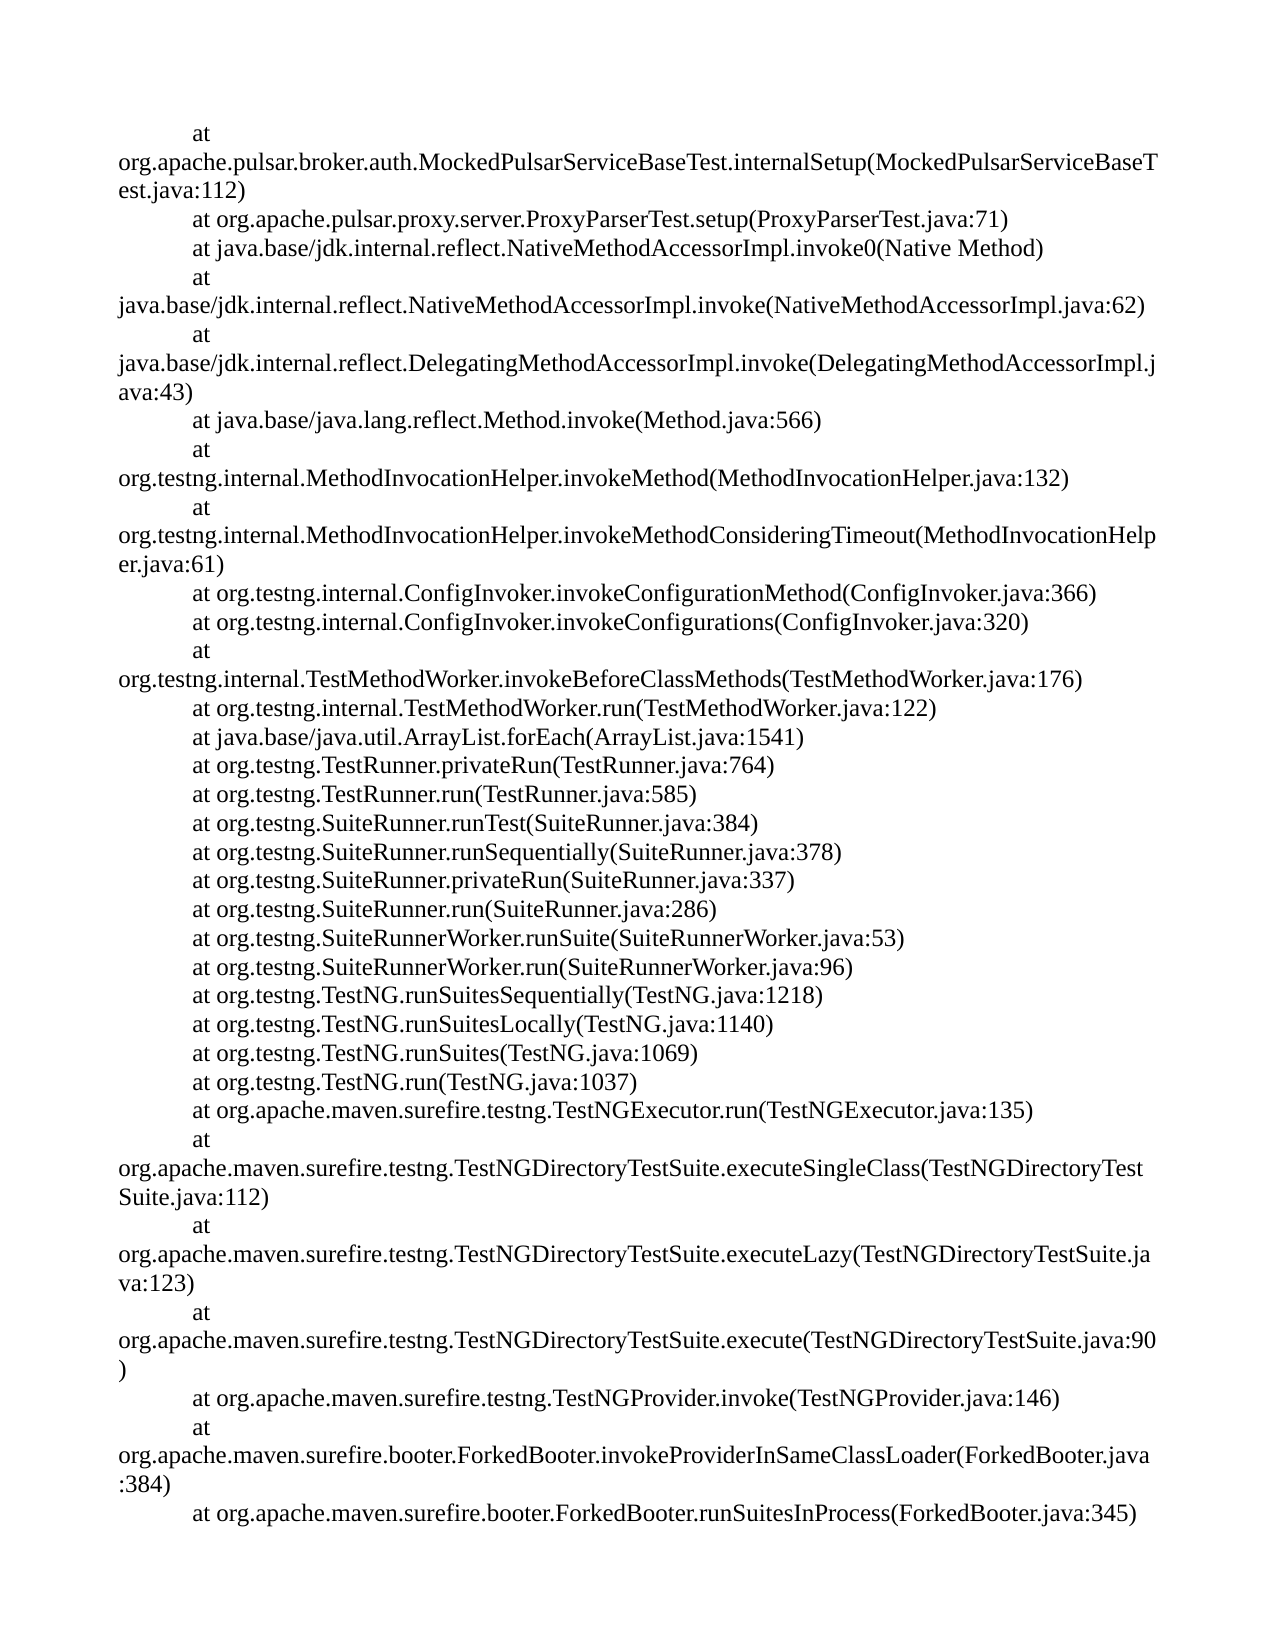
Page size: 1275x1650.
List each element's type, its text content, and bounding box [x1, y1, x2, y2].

text at java.base/jdk.internal.reflect.NativeMethodAccessorImpl.invoke0(Native Method) [118, 233, 1157, 262]
text at org.apache.maven.surefire.testng.TestNGDirectoryTestSuite.executeLazy(TestNGDirectoryTestSuite.java:123) [118, 1211, 1157, 1297]
text at org.testng.TestNG.runSuitesLocally(TestNG.java:1140) [118, 1009, 1157, 1038]
text at org.testng.TestNG.runSuitesSequentially(TestNG.java:1218) [118, 981, 1157, 1009]
text at org.apache.maven.surefire.testng.TestNGDirectoryTestSuite.executeSingleClass(TestNGDirectoryTestSuite.java:112) [118, 1124, 1157, 1211]
text at org.apache.maven.surefire.booter.ForkedBooter.invokeProviderInSameClassLoader(ForkedBooter.java:384) [118, 1412, 1157, 1498]
text at org.testng.internal.MethodInvocationHelper.invokeMethod(MethodInvocationHelper.java:132) [118, 434, 1157, 492]
text at org.apache.maven.surefire.testng.TestNGDirectoryTestSuite.execute(TestNGDirectoryTestSuite.java:90) [118, 1297, 1157, 1383]
text at org.testng.SuiteRunner.run(SuiteRunner.java:286) [118, 894, 1157, 923]
text at org.apache.maven.surefire.testng.TestNGProvider.invoke(TestNGProvider.java:146) [118, 1383, 1157, 1412]
text at java.base/java.util.ArrayList.forEach(ArrayList.java:1541) [118, 722, 1157, 751]
text at org.testng.internal.ConfigInvoker.invokeConfigurationMethod(ConfigInvoker.java:366) [118, 578, 1157, 607]
text at org.testng.TestRunner.run(TestRunner.java:585) [118, 779, 1157, 808]
text at org.apache.maven.surefire.booter.ForkedBooter.runSuitesInProcess(ForkedBooter.java:345) [118, 1498, 1157, 1527]
text at org.testng.TestRunner.privateRun(TestRunner.java:764) [118, 751, 1157, 779]
text at org.testng.SuiteRunner.privateRun(SuiteRunner.java:337) [118, 866, 1157, 894]
text at org.apache.pulsar.broker.auth.MockedPulsarServiceBaseTest.internalSetup(MockedPulsarServiceBaseTest.java:112) [118, 118, 1157, 204]
text at org.apache.maven.surefire.testng.TestNGExecutor.run(TestNGExecutor.java:135) [118, 1096, 1157, 1124]
text at org.testng.TestNG.run(TestNG.java:1037) [118, 1067, 1157, 1096]
text at org.testng.internal.MethodInvocationHelper.invokeMethodConsideringTimeout(MethodInvocationHelper.java:61) [118, 492, 1157, 578]
text at org.testng.internal.ConfigInvoker.invokeConfigurations(ConfigInvoker.java:320) [118, 607, 1157, 636]
text at java.base/jdk.internal.reflect.NativeMethodAccessorImpl.invoke(NativeMethodAccessorImpl.java:62) [118, 262, 1157, 319]
text at org.testng.TestNG.runSuites(TestNG.java:1069) [118, 1038, 1157, 1067]
text at java.base/java.lang.reflect.Method.invoke(Method.java:566) [118, 406, 1157, 434]
text at org.testng.internal.TestMethodWorker.run(TestMethodWorker.java:122) [118, 693, 1157, 722]
text at org.testng.internal.TestMethodWorker.invokeBeforeClassMethods(TestMethodWorker.java:176) [118, 636, 1157, 693]
text at org.testng.SuiteRunner.runTest(SuiteRunner.java:384) [118, 808, 1157, 837]
text at org.apache.pulsar.proxy.server.ProxyParserTest.setup(ProxyParserTest.java:71) [118, 204, 1157, 233]
text at java.base/jdk.internal.reflect.DelegatingMethodAccessorImpl.invoke(DelegatingMethodAccessorImpl.java:43) [118, 319, 1157, 406]
text at org.testng.SuiteRunnerWorker.run(SuiteRunnerWorker.java:96) [118, 952, 1157, 981]
text at org.testng.SuiteRunnerWorker.runSuite(SuiteRunnerWorker.java:53) [118, 923, 1157, 952]
text at org.testng.SuiteRunner.runSequentially(SuiteRunner.java:378) [118, 837, 1157, 866]
